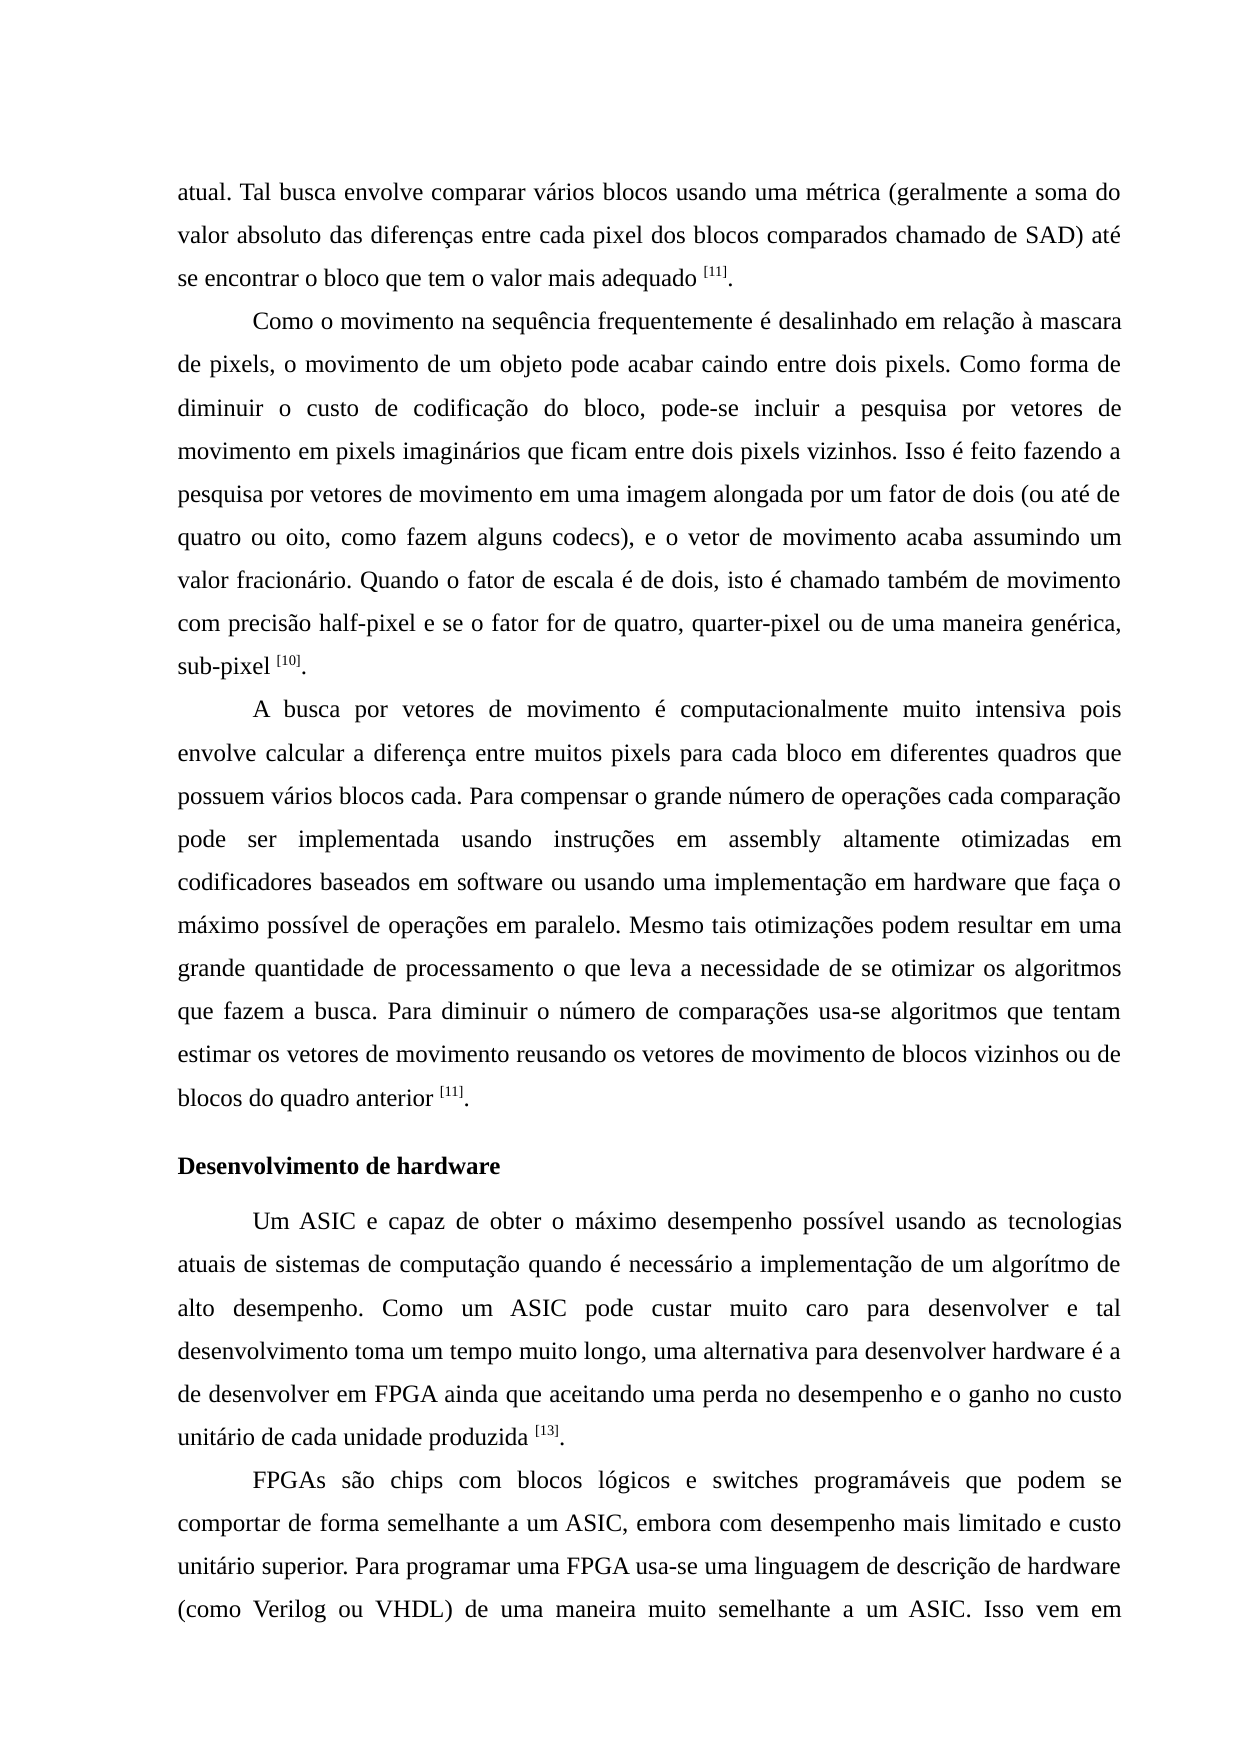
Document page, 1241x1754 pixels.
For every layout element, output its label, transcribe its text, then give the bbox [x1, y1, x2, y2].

text atual. Tal busca envolve comparar vários blocos usando uma métrica (geralmente a soma do valor absoluto das diferenças entre cada pixel dos blocos comparados chamado de SAD) até se encontrar o bloco que tem o valor mais adequado [11]. [177, 177, 1122, 292]
text FPGAs são chips com blocos lógicos e switches programáveis que podem se comportar de forma semelhante a um ASIC, embora com desempenho mais limitado e custo unitário superior. Para programar uma FPGA usa-se uma linguagem de descrição de hardware (como Verilog ou VHDL) de uma maneira muito semelhante a um ASIC. Isso vem em [177, 1465, 1122, 1623]
subtitle Desenvolvimento de hardware [177, 1151, 1122, 1179]
text Um ASIC e capaz de obter o máximo desempenho possível usando as tecnologias atuais de sistemas de computação quando é necessário a implementação de um algorítmo de alto desempenho. Como um ASIC pode custar muito caro para desenvolver e tal desenvolvimento toma um tempo muito longo, uma alternativa para desenvolver hardware é a de desenvolver em FPGA ainda que aceitando uma perda no desempenho e o ganho no custo unitário de cada unidade produzida [13]. [177, 1206, 1122, 1451]
text Como o movimento na sequência frequentemente é desalinhado em relação à mascara de pixels, o movimento de um objeto pode acabar caindo entre dois pixels. Como forma de diminuir o custo de codificação do bloco, pode-se incluir a pesquisa por vetores de movimento em pixels imaginários que ficam entre dois pixels vizinhos. Isso é feito fazendo a pesquisa por vetores de movimento em uma imagem alongada por um fator de dois (ou até de quatro ou oito, como fazem alguns codecs), e o vetor de movimento acaba assumindo um valor fracionário. Quando o fator de escala é de dois, isto é chamado também de movimento com precisão half-pixel e se o fator for de quatro, quarter-pixel ou de uma maneira genérica, sub-pixel [10]. [177, 306, 1122, 680]
text A busca por vetores de movimento é computacionalmente muito intensiva pois envolve calcular a diferença entre muitos pixels para cada bloco em diferentes quadros que possuem vários blocos cada. Para compensar o grande número de operações cada comparação pode ser implementada usando instruções em assembly altamente otimizadas em codificadores baseados em software ou usando uma implementação em hardware que faça o máximo possível de operações em paralelo. Mesmo tais otimizações podem resultar em uma grande quantidade de processamento o que leva a necessidade de se otimizar os algoritmos que fazem a busca. Para diminuir o número de comparações usa-se algoritmos que tentam estimar os vetores de movimento reusando os vetores de movimento de blocos vizinhos ou de blocos do quadro anterior [11]. [177, 694, 1122, 1111]
